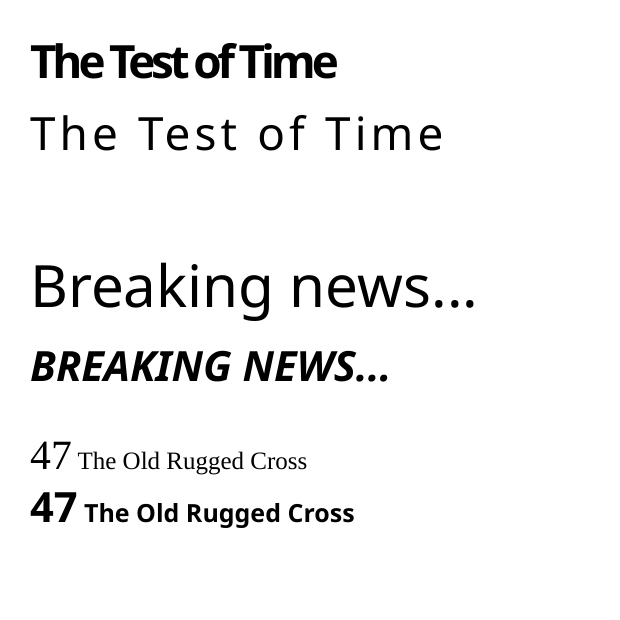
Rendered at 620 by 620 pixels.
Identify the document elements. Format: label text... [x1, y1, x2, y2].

text Breaking News... [30, 336, 589, 393]
text The Test of Time [30, 102, 589, 164]
text Breaking news... [30, 245, 589, 324]
text 47 The Old Rugged Cross [30, 478, 589, 535]
text The Test of Time [30, 30, 589, 92]
text 47 The Old Rugged Cross [30, 430, 589, 478]
